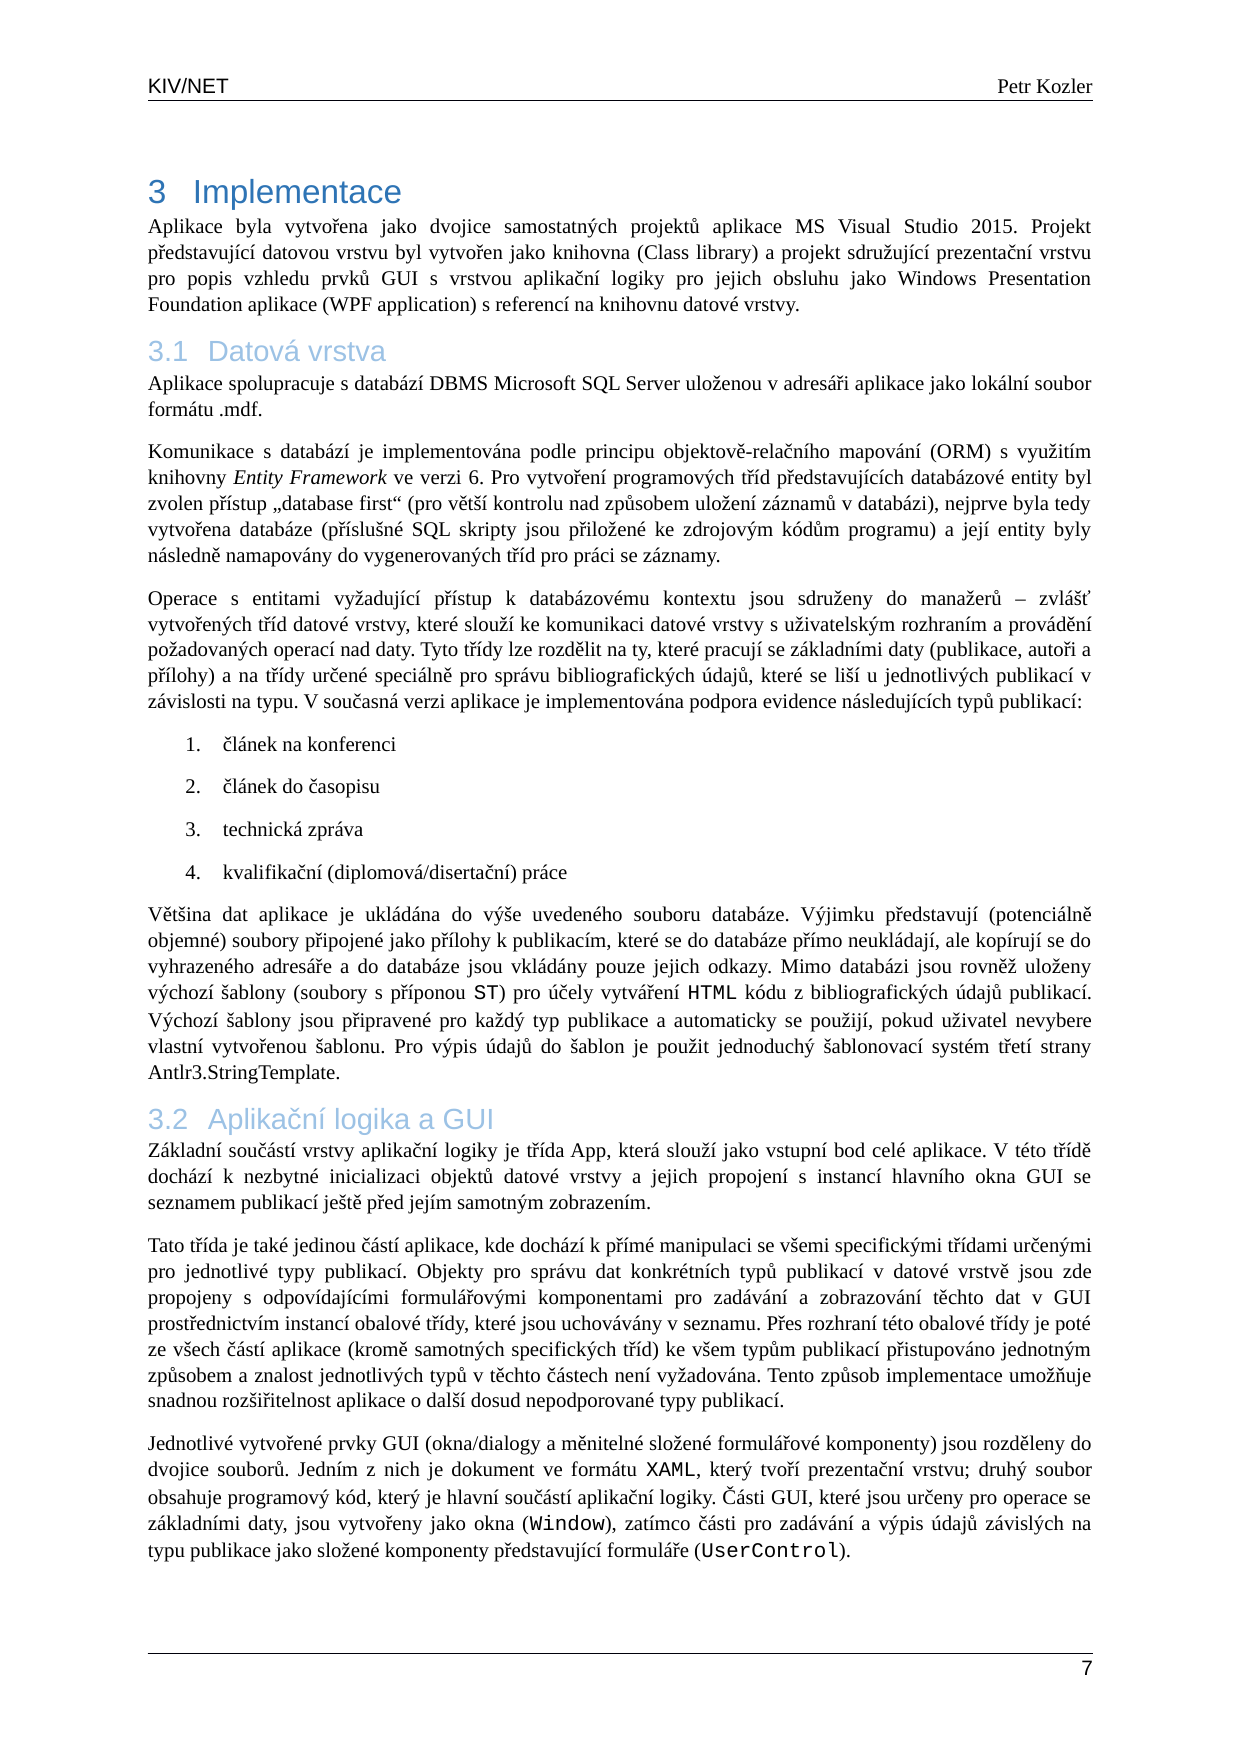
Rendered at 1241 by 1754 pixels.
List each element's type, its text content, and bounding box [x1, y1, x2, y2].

text Většina dat aplikace je ukládána do výše uvedeného souboru databáze. Výjimku představují (potenciálně objemné) soubory připojené jako přílohy k publikacím, které se do databáze přímo neukládají, ale kopírují se do vyhrazeného adresáře a do databáze jsou vkládány pouze jejich odkazy. Mimo databázi jsou rovněž uloženy výchozí šablony (soubory s příponou ST) pro účely vytváření HTML kódu z bibliografických údajů publikací. Výchozí šablony jsou připravené pro každý typ publikace a automaticky se použijí, pokud uživatel nevybere vlastní vytvořenou šablonu. Pro výpis údajů do šablon je použit jednoduchý šablonovací systém třetí strany Antlr3.StringTemplate. [148, 902, 1093, 1084]
list kvalifikační (diplomová/disertační) práce [185, 860, 1093, 884]
list článek na konferenci [185, 732, 1093, 756]
text Komunikace s databází je implementována podle principu objektově-relačního mapování (ORM) s využitím knihovny Entity Framework ve verzi 6. Pro vytvoření programových tříd představujících databázové entity byl zvolen přístup „database first“ (pro větší kontrolu nad způsobem uložení záznamů v databázi), nejprve byla tedy vytvořena databáze (příslušné SQL skripty jsou přiložené ke zdrojovým kódům programu) a její entity byly následně namapovány do vygenerovaných tříd pro práci se záznamy. [148, 439, 1093, 567]
text Aplikace spolupracuje s databází DBMS Microsoft SQL Server uloženou v adresáři aplikace jako lokální soubor formátu .mdf. [148, 371, 1093, 421]
subtitle Datová vrstva [148, 334, 1093, 368]
text Základní součástí vrstvy aplikační logiky je třída App, která slouží jako vstupní bod celé aplikace. V této třídě dochází k nezbytné inicializaci objektů datové vrstvy a jejich propojení s instancí hlavního okna GUI se seznamem publikací ještě před jejím samotným zobrazením. [148, 1138, 1093, 1214]
list článek do časopisu [185, 774, 1093, 798]
text Jednotlivé vytvořené prvky GUI (okna/dialogy a měnitelné složené formulářové komponenty) jsou rozděleny do dvojice souborů. Jedním z nich je dokument ve formátu XAML, který tvoří prezentační vrstvu; druhý soubor obsahuje programový kód, který je hlavní součástí aplikační logiky. Části GUI, které jsou určeny pro operace se základními daty, jsou vytvořeny jako okna (Window), zatímco části pro zadávání a výpis údajů závislých na typu publikace jako složené komponenty představující formuláře (UserControl). [148, 1431, 1093, 1564]
text Tato třída je také jedinou částí aplikace, kde dochází k přímé manipulaci se všemi specifickými třídami určenými pro jednotlivé typy publikací. Objekty pro správu dat konkrétních typů publikací v datové vrstvě jsou zde propojeny s odpovídajícími formulářovými komponentami pro zadávání a zobrazování těchto dat v GUI prostřednictvím instancí obalové třídy, které jsou uchovávány v seznamu. Přes rozhraní této obalové třídy je poté ze všech částí aplikace (kromě samotných specifických tříd) ke všem typům publikací přistupováno jednotným způsobem a znalost jednotlivých typů v těchto částech není vyžadována. Tento způsob implementace umožňuje snadnou rozšiřitelnost aplikace o další dosud nepodporované typy publikací. [148, 1233, 1093, 1412]
subtitle Implementace [148, 173, 1093, 211]
list technická zpráva [185, 817, 1093, 841]
subtitle Aplikační logika a GUI [148, 1102, 1093, 1136]
text Operace s entitami vyžadující přístup k databázovému kontextu jsou sdruženy do manažerů – zvlášť vytvořených tříd datové vrstvy, které slouží ke komunikaci datové vrstvy s uživatelským rozhraním a provádění požadovaných operací nad daty. Tyto třídy lze rozdělit na ty, které pracují se základními daty (publikace, autoři a přílohy) a na třídy určené speciálně pro správu bibliografických údajů, které se liší u jednotlivých publikací v závislosti na typu. V současná verzi aplikace je implementována podpora evidence následujících typů publikací: [148, 586, 1093, 713]
text Aplikace byla vytvořena jako dvojice samostatných projektů aplikace MS Visual Studio 2015. Projekt představující datovou vrstvu byl vytvořen jako knihovna (Class library) a projekt sdružující prezentační vrstvu pro popis vzhledu prvků GUI s vrstvou aplikační logiky pro jejich obsluhu jako Windows Presentation Foundation aplikace (WPF application) s referencí na knihovnu datové vrstvy. [148, 214, 1093, 316]
